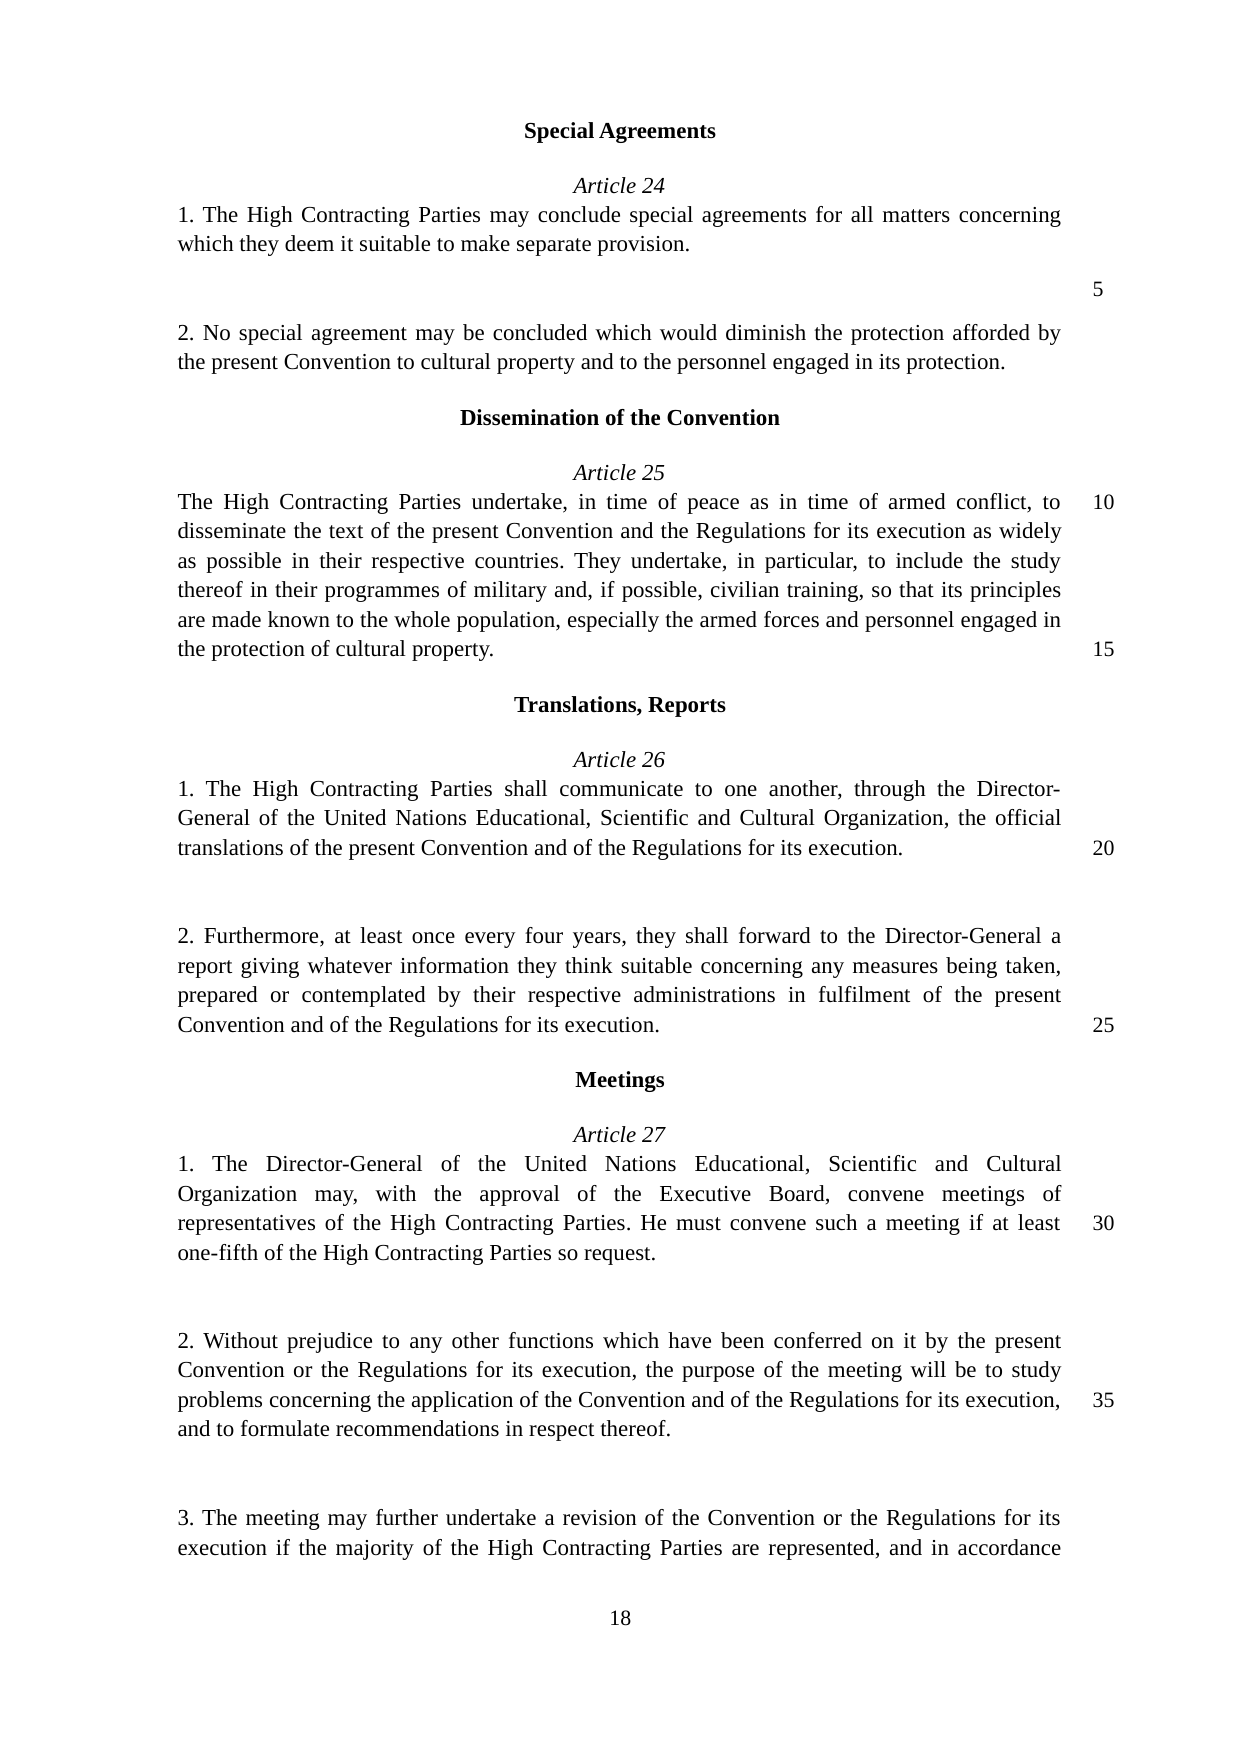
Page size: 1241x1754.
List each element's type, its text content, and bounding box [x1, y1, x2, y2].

text 2. Furthermore, at least once every four years, they shall forward to the Director-General a report giving whatever information they think suitable concerning any measures being taken, prepared or contemplated by their respective administrations in fulfilment of the present Convention and of the Regulations for its execution. [177, 920, 1063, 1038]
text Article 24 [177, 173, 1063, 199]
text Article 27 [177, 1122, 1063, 1148]
text 1. The High Contracting Parties may conclude special agreements for all matters concerning which they deem it suitable to make separate provision. [177, 199, 1063, 258]
text Article 26 [177, 747, 1063, 772]
text 1. The Director-General of the United Nations Educational, Scientific and Cultural Organization may, with the approval of the Executive Board, convene meetings of representatives of the High Contracting Parties. He must convene such a meeting if at least one-fifth of the High Contracting Parties so request. [177, 1148, 1063, 1266]
text 1. The High Contracting Parties shall communicate to one another, through the Director-General of the United Nations Educational, Scientific and Cultural Organization, the official translations of the present Convention and of the Regulations for its execution. [177, 772, 1063, 861]
text The High Contracting Parties undertake, in time of peace as in time of armed conflict, to disseminate the text of the present Convention and the Regulations for its execution as widely as possible in their respective countries. They undertake, in particular, to include the study thereof in their programmes of military and, if possible, civilian training, so that its principles are made known to the whole population, especially the armed forces and personnel engaged in the protection of cultural property. [177, 486, 1063, 662]
title Dissemination of the Convention [177, 405, 1063, 431]
title Translations, Reports [177, 692, 1063, 717]
title Meetings [177, 1067, 1063, 1093]
text 3. The meeting may further undertake a revision of the Convention or the Regulations for its execution if the majority of the High Contracting Parties are represented, and in accordance [177, 1502, 1063, 1561]
text Article 25 [177, 460, 1063, 486]
text 2. Without prejudice to any other functions which have been conferred on it by the present Convention or the Regulations for its execution, the purpose of the meeting will be to study problems concerning the application of the Convention and of the Regulations for its execution, and to formulate recommendations in respect thereof. [177, 1325, 1063, 1443]
text 2. No special agreement may be concluded which would diminish the protection afforded by the present Convention to cultural property and to the personnel engaged in its protection. [177, 317, 1063, 376]
title Special Agreements [177, 118, 1063, 144]
